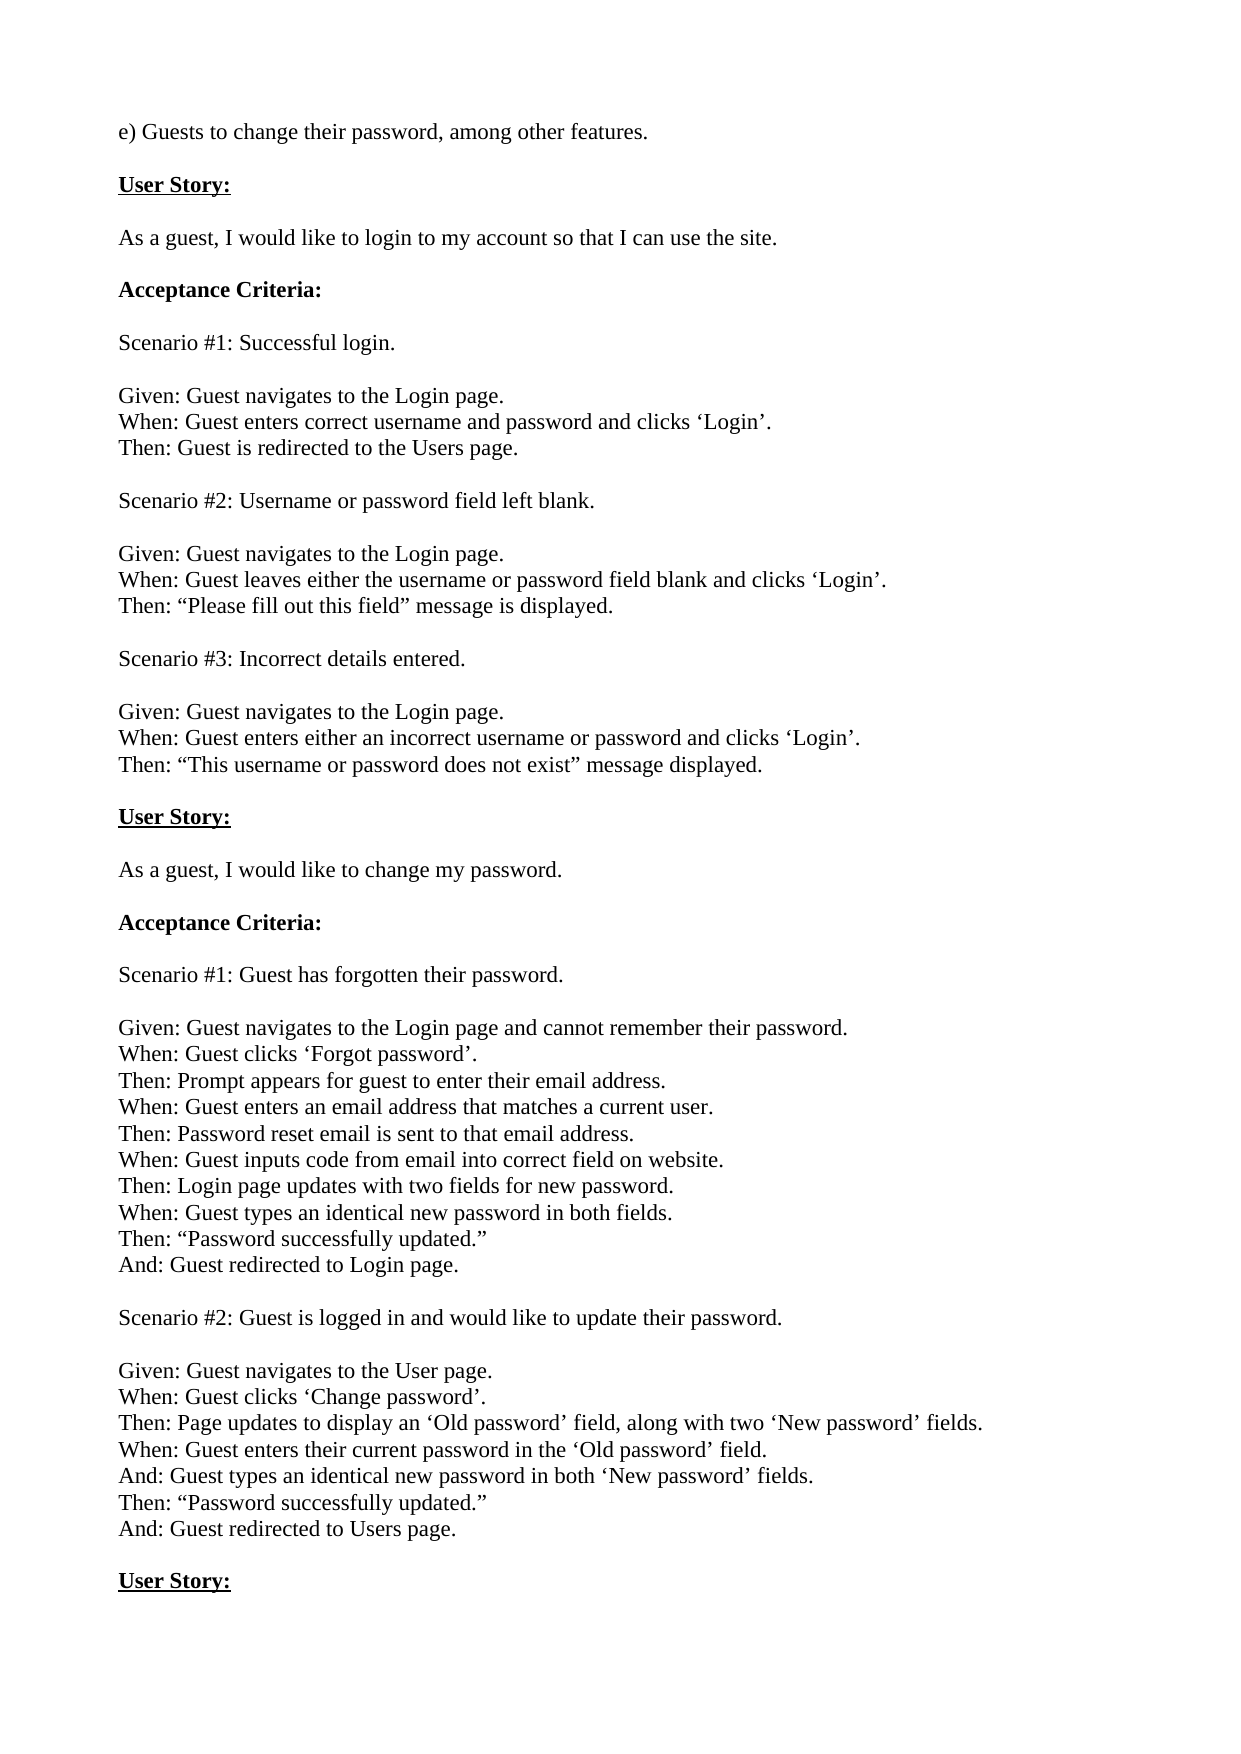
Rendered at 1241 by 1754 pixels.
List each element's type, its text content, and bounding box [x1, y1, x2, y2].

text When: Guest enters an email address that matches a current user. [118, 1093, 1122, 1119]
text Then: Password reset email is sent to that email address. [118, 1119, 1122, 1146]
text Given: Guest navigates to the User page. [118, 1357, 1122, 1383]
text Acceptance Criteria: [118, 276, 1122, 303]
text When: Guest types an identical new password in both fields. [118, 1199, 1122, 1225]
text When: Guest enters either an incorrect username or password and clicks ‘Login’. [118, 724, 1122, 751]
text Then: Guest is redirected to the Users page. [118, 434, 1122, 461]
text When: Guest clicks ‘Forgot password’. [118, 1041, 1122, 1067]
text Scenario #2: Guest is logged in and would like to update their password. [118, 1304, 1122, 1330]
text User Story: [118, 803, 1122, 830]
text When: Guest clicks ‘Change password’. [118, 1383, 1122, 1409]
text Then: Login page updates with two fields for new password. [118, 1172, 1122, 1199]
text User Story: [118, 1568, 1122, 1594]
text Scenario #1: Successful login. [118, 329, 1122, 355]
text Then: Page updates to display an ‘Old password’ field, along with two ‘New password’ fields. [118, 1409, 1122, 1436]
text Then: “Password successfully updated.” [118, 1488, 1122, 1515]
text e) Guests to change their password, among other features. [118, 118, 1122, 144]
text Scenario #1: Guest has forgotten their password. [118, 961, 1122, 988]
text And: Guest redirected to Login page. [118, 1251, 1122, 1278]
text And: Guest types an identical new password in both ‘New password’ fields. [118, 1462, 1122, 1488]
text Given: Guest navigates to the Login page. [118, 540, 1122, 566]
text Scenario #3: Incorrect details entered. [118, 645, 1122, 672]
text Then: “This username or password does not exist” message displayed. [118, 751, 1122, 777]
text Given: Guest navigates to the Login page and cannot remember their password. [118, 1014, 1122, 1041]
text User Story: [118, 171, 1122, 197]
text Then: “Please fill out this field” message is displayed. [118, 592, 1122, 619]
text As a guest, I would like to login to my account so that I can use the site. [118, 223, 1122, 250]
text When: Guest enters their current password in the ‘Old password’ field. [118, 1436, 1122, 1462]
text When: Guest enters correct username and password and clicks ‘Login’. [118, 408, 1122, 434]
text Then: Prompt appears for guest to enter their email address. [118, 1067, 1122, 1093]
text Acceptance Criteria: [118, 909, 1122, 935]
text When: Guest inputs code from email into correct field on website. [118, 1146, 1122, 1172]
text Given: Guest navigates to the Login page. [118, 382, 1122, 408]
text Given: Guest navigates to the Login page. [118, 698, 1122, 724]
text Then: “Password successfully updated.” [118, 1225, 1122, 1251]
text When: Guest leaves either the username or password field blank and clicks ‘Login’. [118, 566, 1122, 592]
text And: Guest redirected to Users page. [118, 1515, 1122, 1541]
text Scenario #2: Username or password field left blank. [118, 487, 1122, 513]
text As a guest, I would like to change my password. [118, 856, 1122, 882]
